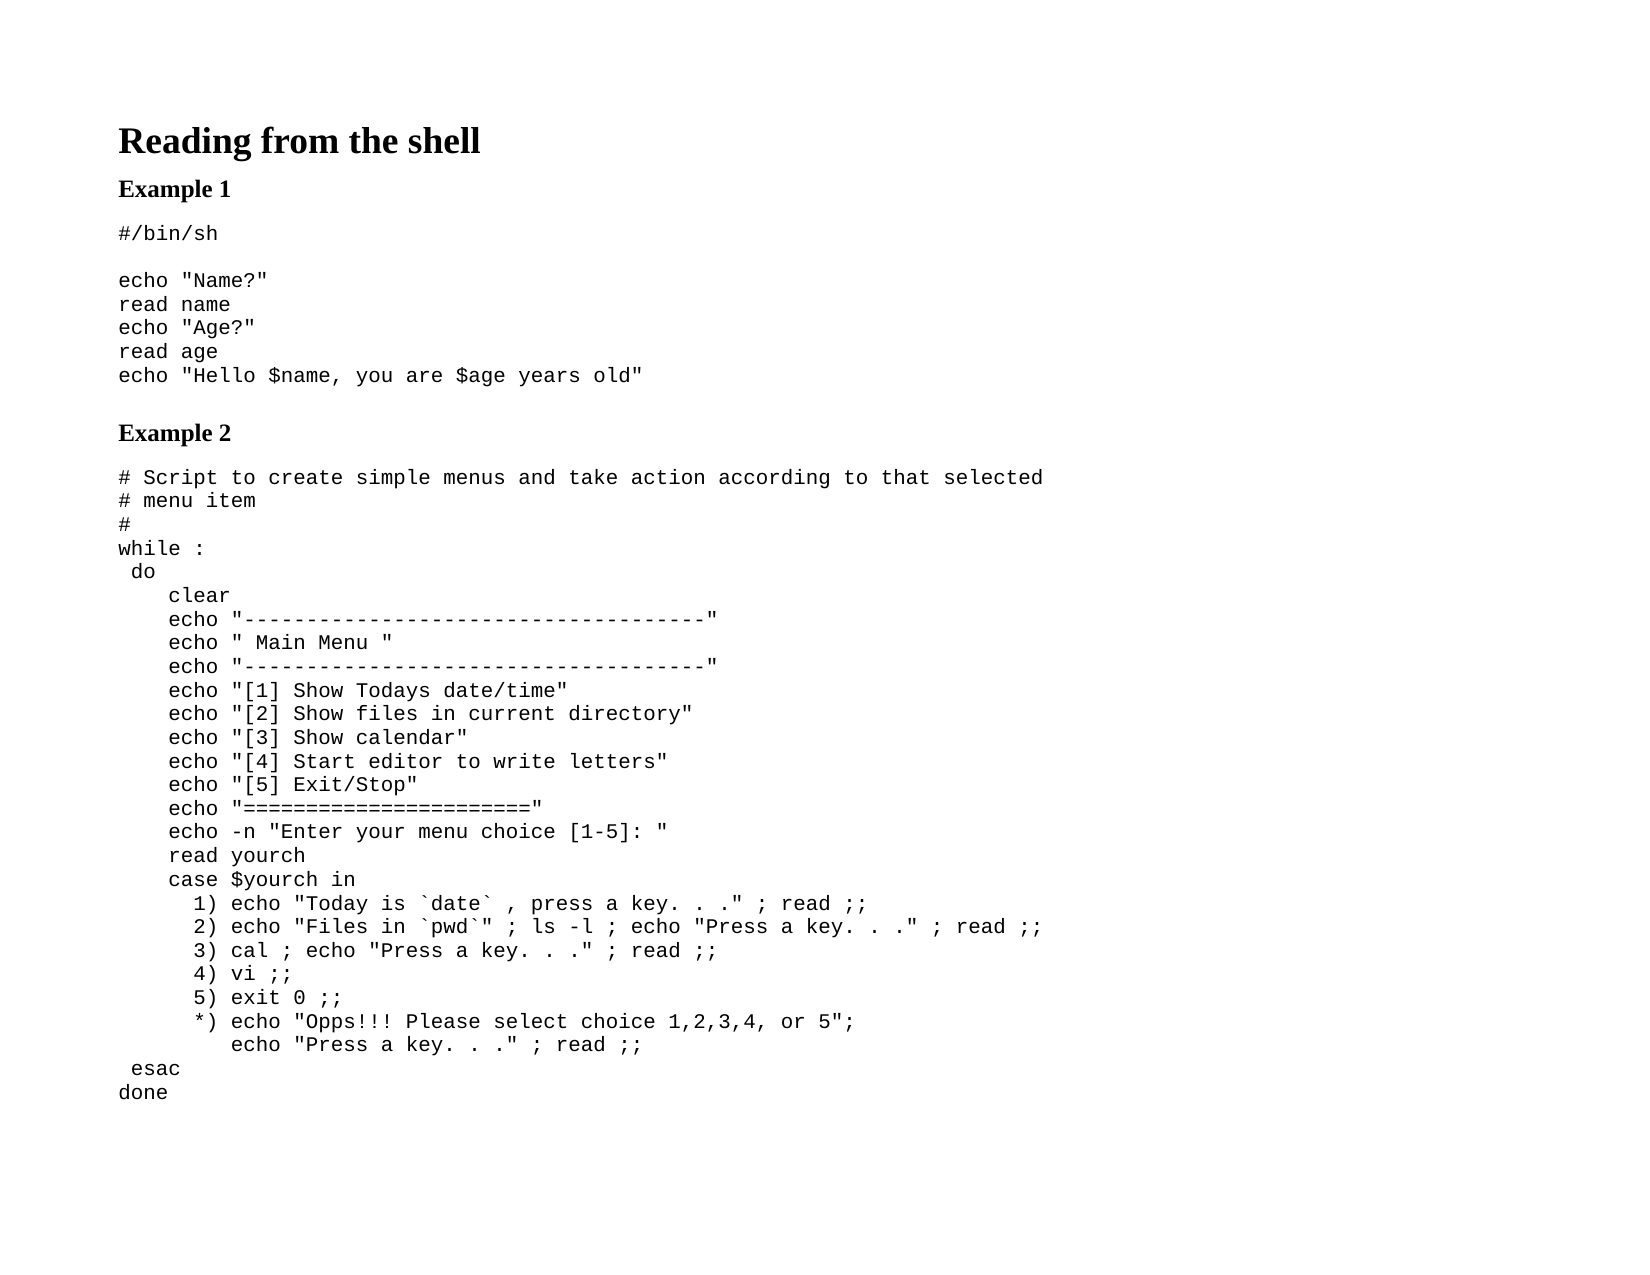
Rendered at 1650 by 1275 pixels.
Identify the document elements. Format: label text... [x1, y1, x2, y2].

text echo "Hello $name, you are $age years old" [118, 365, 1532, 388]
text echo "-------------------------------------" [118, 656, 1532, 680]
text echo "[4] Start editor to write letters" [118, 751, 1532, 774]
text read yourch [118, 845, 1532, 869]
text 4) vi ;; [118, 963, 1532, 987]
text 5) exit 0 ;; [118, 987, 1532, 1011]
text read age [118, 341, 1532, 365]
text clear [118, 585, 1532, 609]
text 1) echo "Today is `date` , press a key. . ." ; read ;; [118, 892, 1532, 916]
text echo "Age?" [118, 317, 1532, 341]
text 3) cal ; echo "Press a key. . ." ; read ;; [118, 940, 1532, 963]
text *) echo "Opps!!! Please select choice 1,2,3,4, or 5"; [118, 1011, 1532, 1034]
text while : [118, 538, 1532, 561]
text echo " Main Menu " [118, 632, 1532, 656]
text #/bin/sh [118, 223, 1532, 246]
text echo "=======================" [118, 798, 1532, 822]
text echo "Name?" [118, 270, 1532, 294]
subtitle Reading from the shell [118, 118, 1532, 161]
text read name [118, 294, 1532, 317]
text echo "[5] Exit/Stop" [118, 774, 1532, 798]
text Example 2 [118, 418, 1532, 447]
text esac [118, 1058, 1532, 1082]
text echo "-------------------------------------" [118, 609, 1532, 632]
text echo -n "Enter your menu choice [1-5]: " [118, 822, 1532, 845]
text echo "[3] Show calendar" [118, 727, 1532, 751]
text # [118, 514, 1532, 538]
text echo "Press a key. . ." ; read ;; [118, 1034, 1532, 1058]
text Example 1 [118, 174, 1532, 202]
text done [118, 1082, 1532, 1105]
text case $yourch in [118, 869, 1532, 892]
text 2) echo "Files in `pwd`" ; ls -l ; echo "Press a key. . ." ; read ;; [118, 916, 1532, 940]
text echo "[2] Show files in current directory" [118, 703, 1532, 727]
text do [118, 561, 1532, 585]
text # Script to create simple menus and take action according to that selected [118, 467, 1532, 491]
text echo "[1] Show Todays date/time" [118, 680, 1532, 703]
text # menu item [118, 491, 1532, 514]
